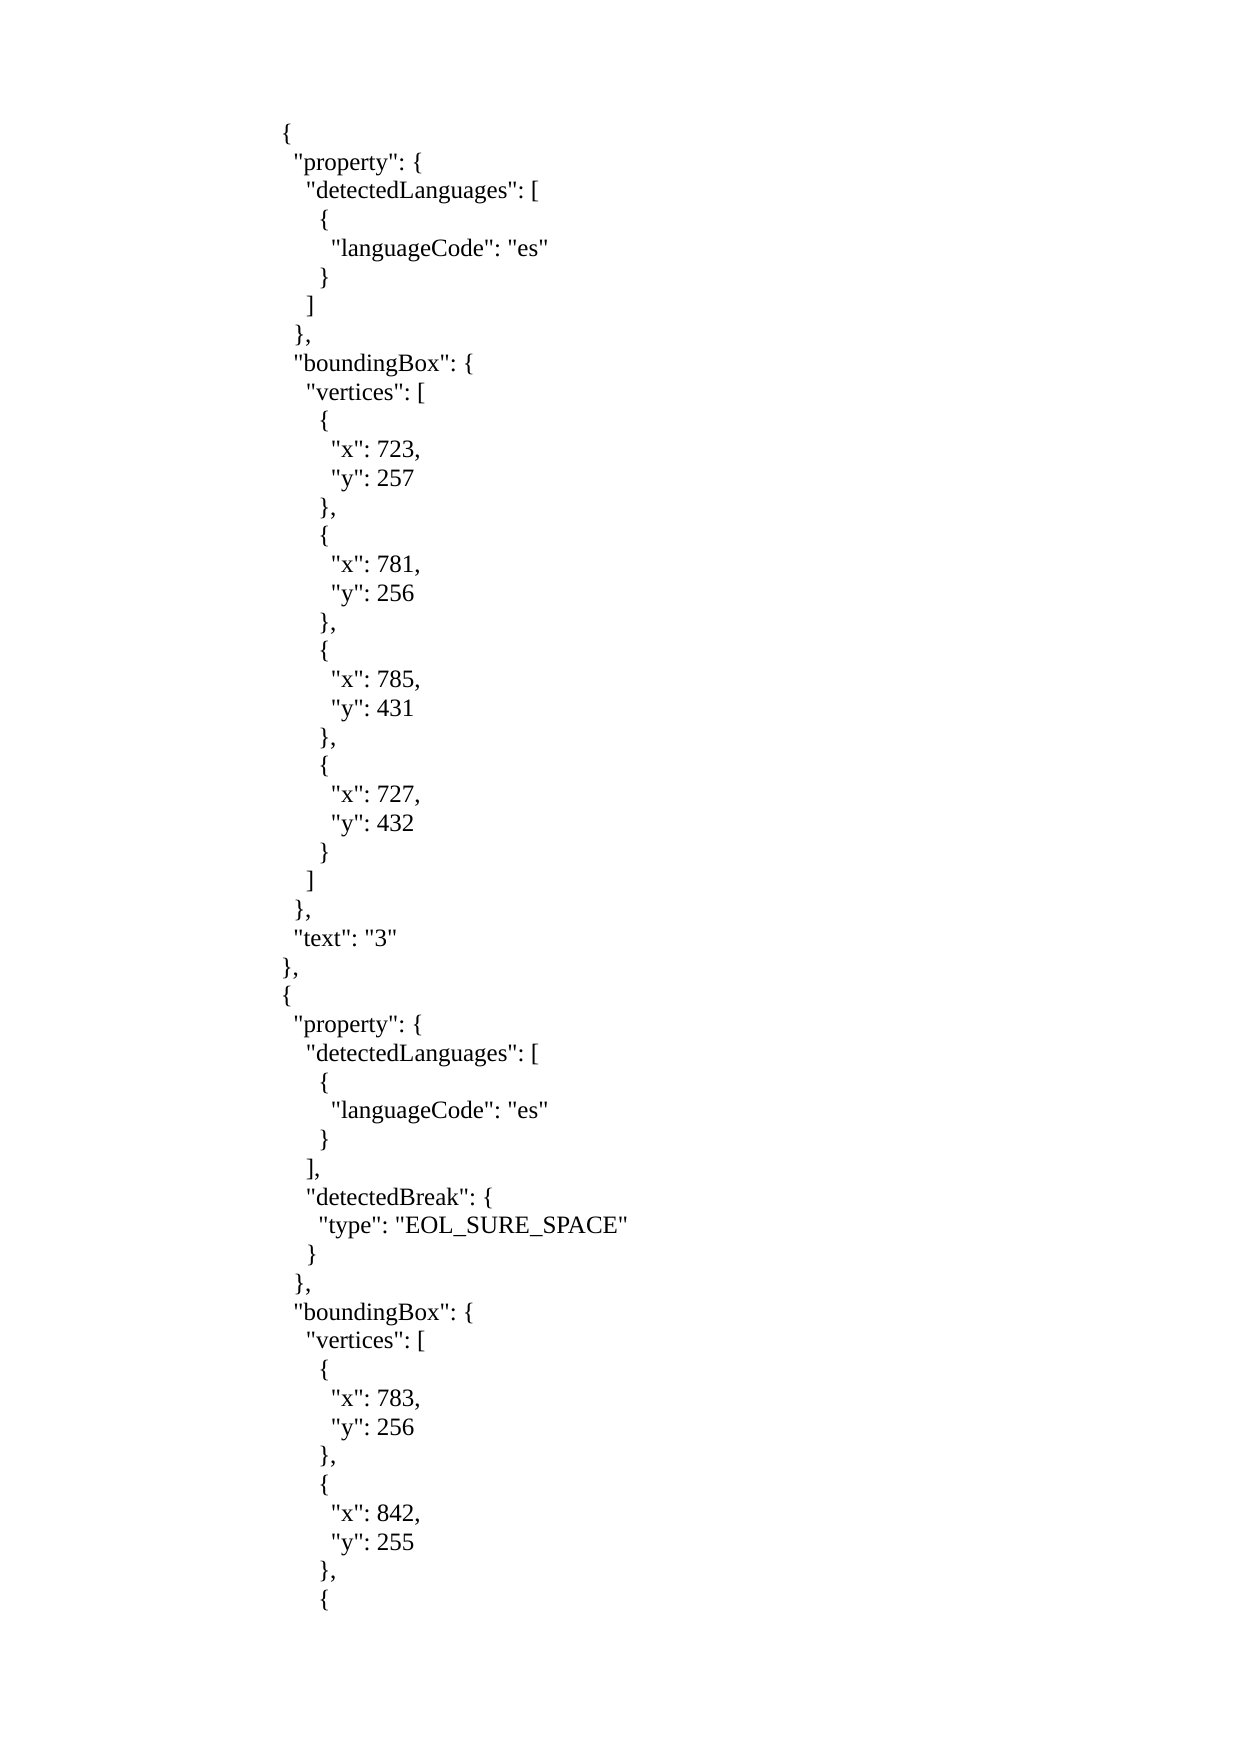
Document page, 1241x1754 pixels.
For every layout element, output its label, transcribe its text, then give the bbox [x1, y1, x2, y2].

text ] [118, 291, 1122, 319]
text }, [118, 1441, 1122, 1469]
text ], [118, 1153, 1122, 1182]
text }, [118, 1556, 1122, 1584]
text { [118, 204, 1122, 233]
text "detectedLanguages": [ [118, 176, 1122, 204]
text "y": 255 [118, 1527, 1122, 1556]
text }, [118, 722, 1122, 751]
text { [118, 636, 1122, 664]
text { [118, 751, 1122, 779]
text "languageCode": "es" [118, 233, 1122, 262]
text "detectedLanguages": [ [118, 1038, 1122, 1067]
text "y": 431 [118, 693, 1122, 722]
text } [118, 262, 1122, 291]
text }, [118, 952, 1122, 981]
text } [118, 1124, 1122, 1153]
text { [118, 1067, 1122, 1096]
text ] [118, 866, 1122, 894]
text "y": 432 [118, 808, 1122, 837]
text { [118, 1469, 1122, 1498]
text "boundingBox": { [118, 348, 1122, 377]
text { [118, 1354, 1122, 1383]
text "x": 785, [118, 664, 1122, 693]
text }, [118, 492, 1122, 521]
text "y": 257 [118, 463, 1122, 492]
text "boundingBox": { [118, 1297, 1122, 1326]
text "x": 781, [118, 549, 1122, 578]
text "type": "EOL_SURE_SPACE" [118, 1211, 1122, 1239]
text "x": 727, [118, 779, 1122, 808]
text "property": { [118, 1009, 1122, 1038]
text } [118, 1239, 1122, 1268]
text } [118, 837, 1122, 866]
text { [118, 406, 1122, 434]
text }, [118, 1268, 1122, 1297]
text { [118, 521, 1122, 549]
text }, [118, 894, 1122, 923]
text "detectedBreak": { [118, 1182, 1122, 1211]
text "y": 256 [118, 578, 1122, 607]
text "vertices": [ [118, 377, 1122, 406]
text "x": 723, [118, 434, 1122, 463]
text "y": 256 [118, 1412, 1122, 1441]
text "vertices": [ [118, 1326, 1122, 1354]
text }, [118, 319, 1122, 348]
text "x": 783, [118, 1383, 1122, 1412]
text "property": { [118, 147, 1122, 176]
text "languageCode": "es" [118, 1096, 1122, 1124]
text { [118, 981, 1122, 1009]
text { [118, 118, 1122, 147]
text }, [118, 607, 1122, 636]
text "text": "3" [118, 923, 1122, 952]
text { [118, 1584, 1122, 1613]
text "x": 842, [118, 1498, 1122, 1527]
